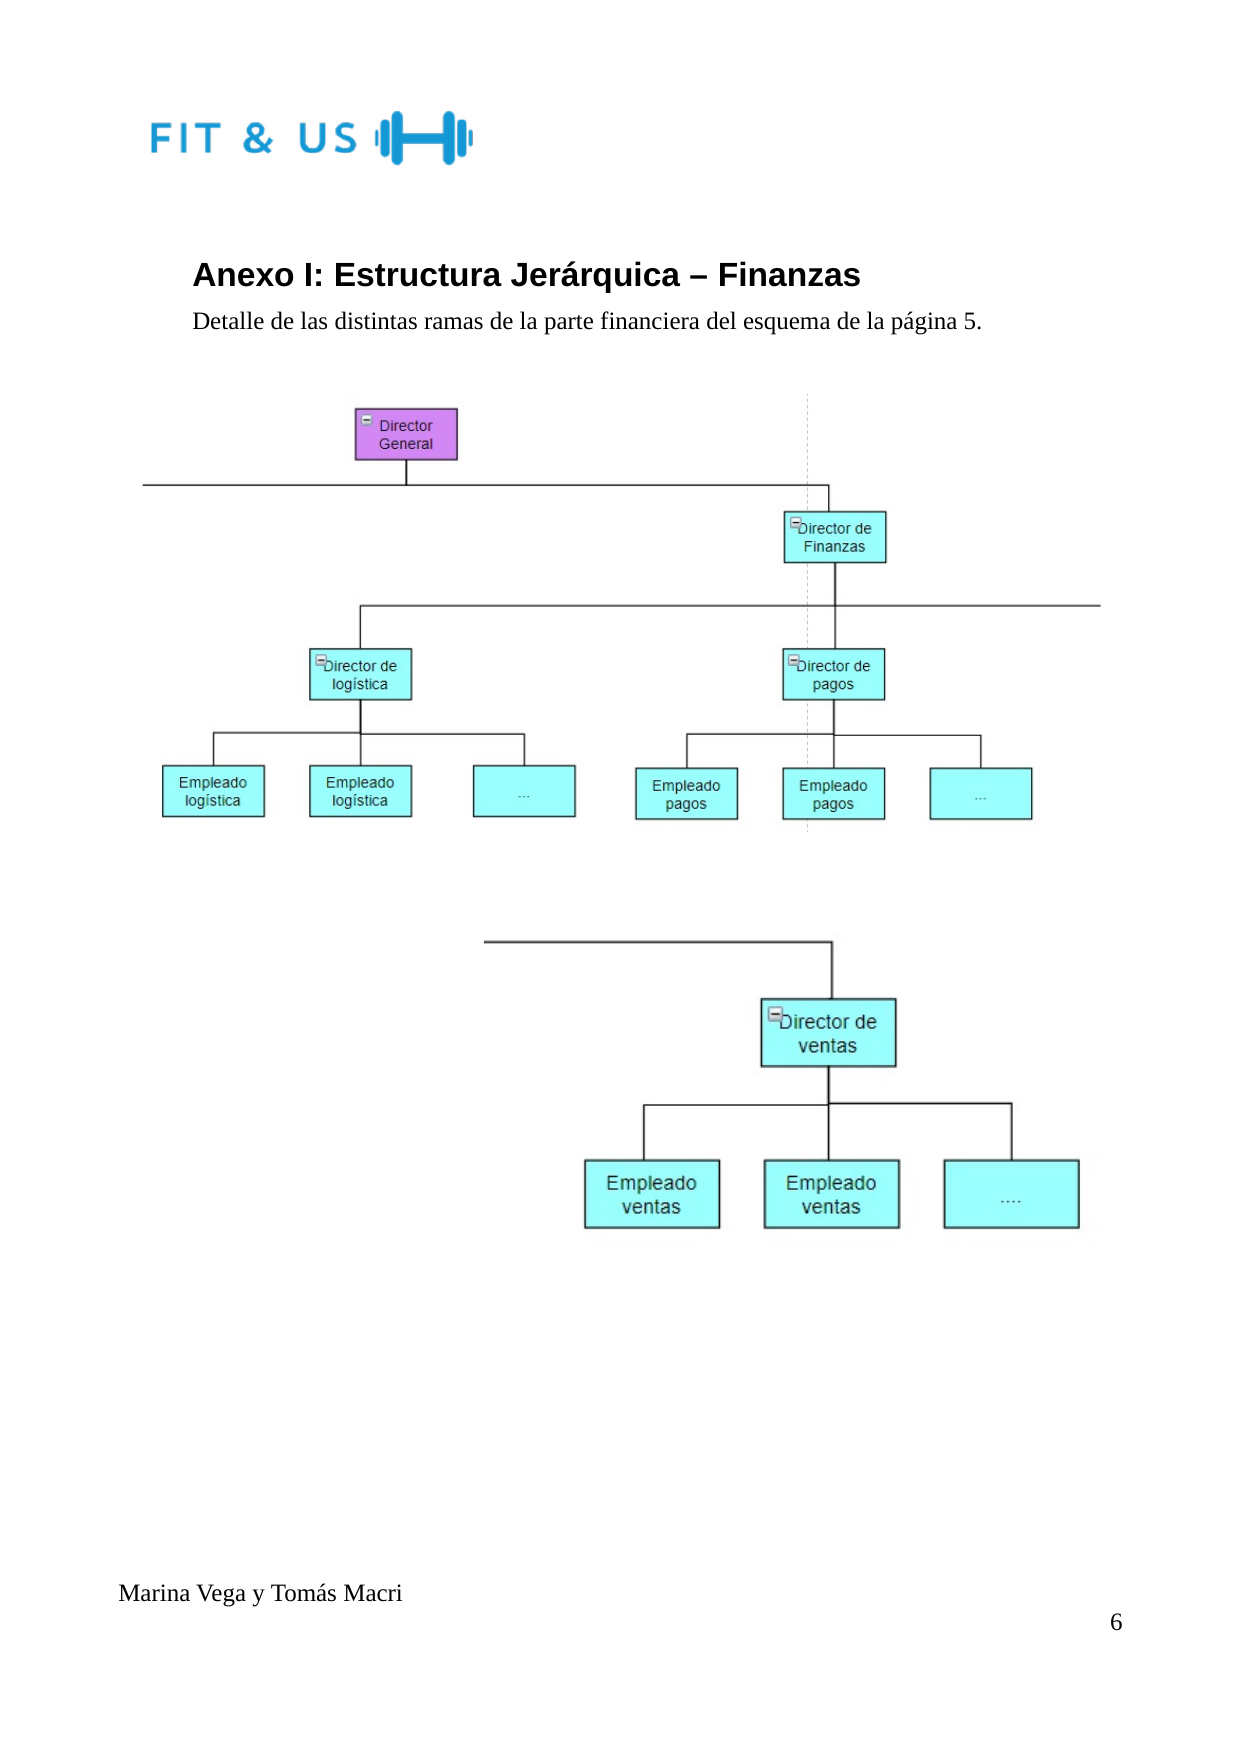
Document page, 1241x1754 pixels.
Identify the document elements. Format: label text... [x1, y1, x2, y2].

text Detalle de las distintas ramas de la parte financiera del esquema de la página 5. [118, 306, 1122, 334]
subtitle Anexo I: Estructura Jerárquica – Finanzas [118, 255, 1122, 293]
picture [1091, 898, 1123, 1309]
picture [71, 65, 89, 171]
picture [142, 394, 1101, 832]
